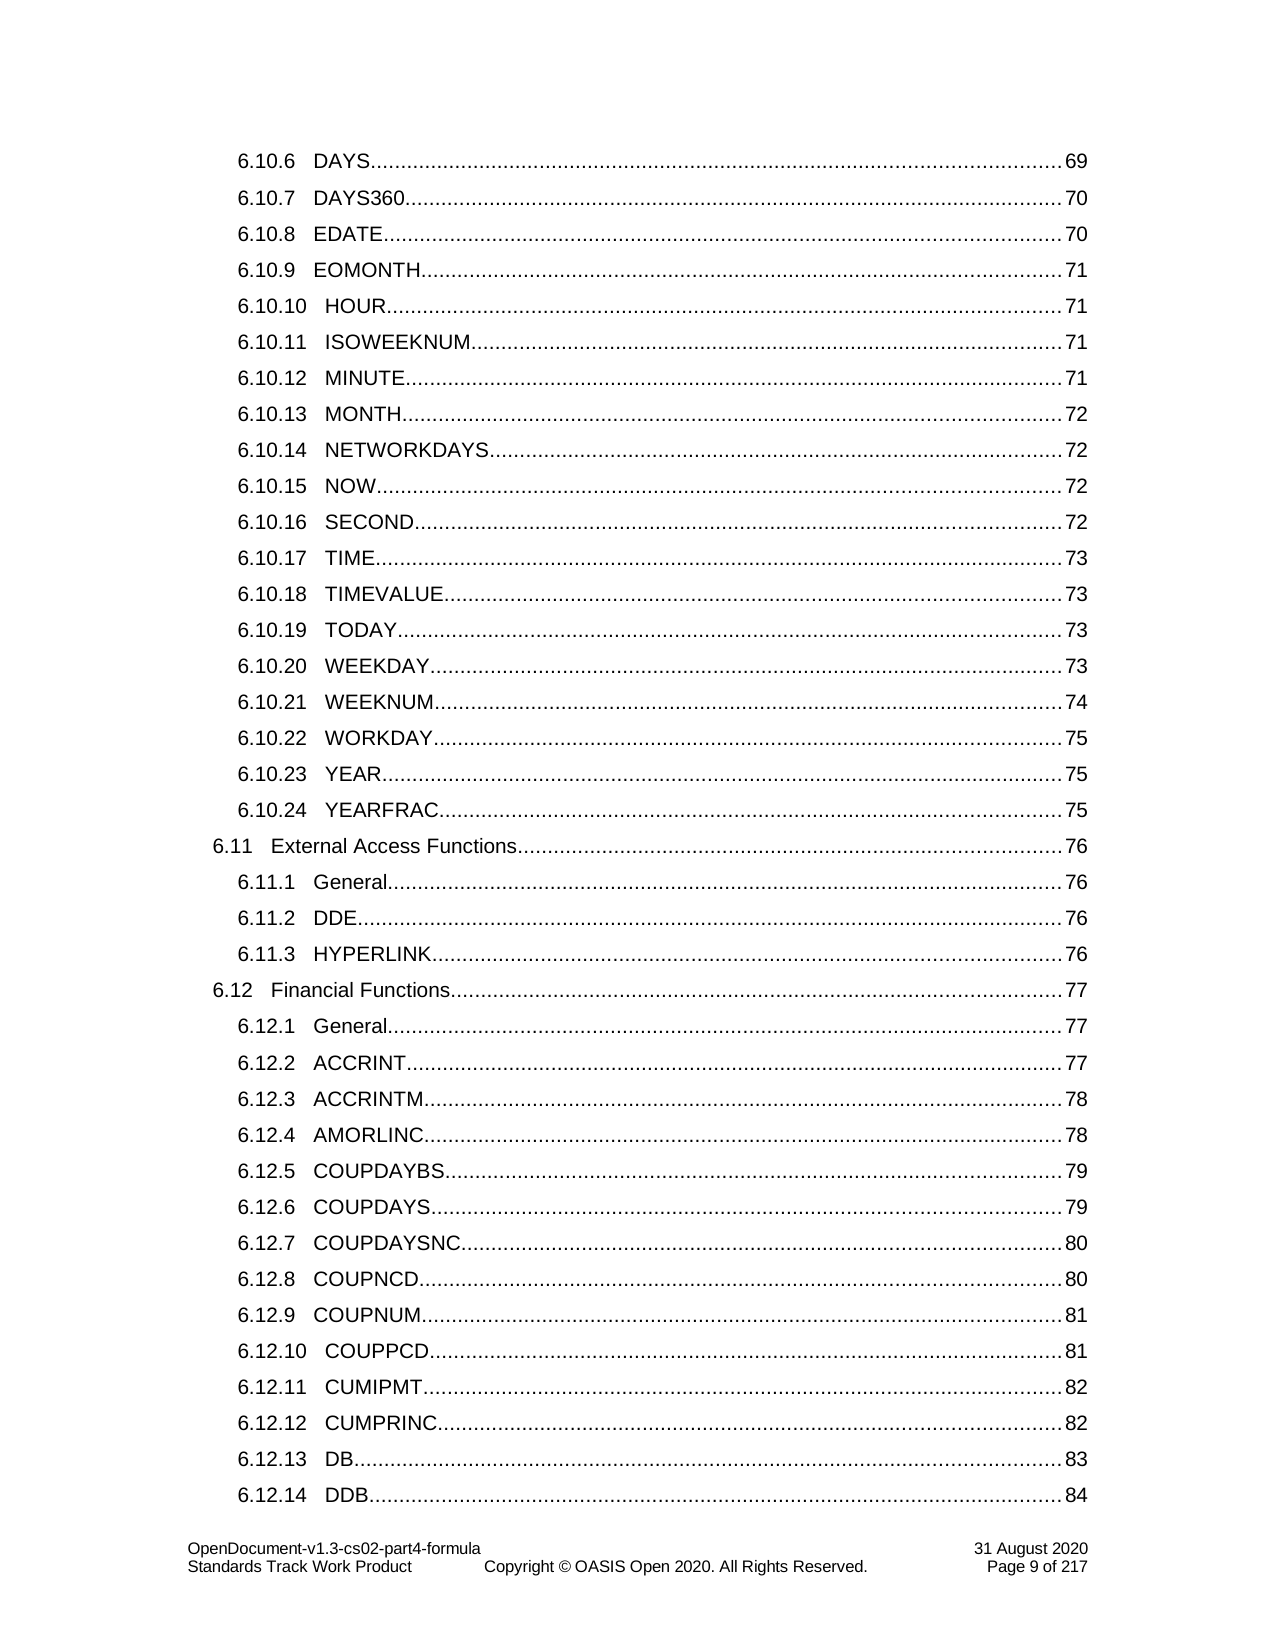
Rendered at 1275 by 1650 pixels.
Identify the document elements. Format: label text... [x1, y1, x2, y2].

text 6.12 Financial Functions 77 [212, 979, 1088, 1002]
text 6.11.2 DDE 76 [237, 907, 1088, 930]
text 6.10.8 EDATE 70 [237, 222, 1088, 246]
text 6.10.22 WORKDAY 75 [237, 727, 1088, 750]
text 6.11.1 General 76 [237, 871, 1088, 894]
text 6.10.17 TIME 73 [237, 546, 1088, 570]
text 6.12.12 CUMPRINC 82 [237, 1411, 1088, 1435]
text 6.12.7 COUPDAYSNC 80 [237, 1231, 1088, 1255]
text 6.12.2 ACCRINT 77 [237, 1051, 1088, 1074]
text 6.10.13 MONTH 72 [237, 402, 1088, 426]
text 6.12.8 COUPNCD 80 [237, 1267, 1088, 1291]
text 6.12.11 CUMIPMT 82 [237, 1375, 1088, 1399]
text 6.12.9 COUPNUM 81 [237, 1303, 1088, 1327]
text 6.12.1 General 77 [237, 1015, 1088, 1038]
text 6.10.15 NOW 72 [237, 474, 1088, 498]
text 6.12.5 COUPDAYBS 79 [237, 1159, 1088, 1183]
text 6.12.13 DB 83 [237, 1447, 1088, 1471]
text 6.10.18 TIMEVALUE 73 [237, 582, 1088, 606]
text 6.12.3 ACCRINTM 78 [237, 1087, 1088, 1111]
text 6.10.10 HOUR 71 [237, 294, 1088, 318]
text 6.10.16 SECOND 72 [237, 510, 1088, 534]
text 6.10.14 NETWORKDAYS 72 [237, 438, 1088, 462]
text 6.11.3 HYPERLINK 76 [237, 943, 1088, 966]
text 6.10.21 WEEKNUM 74 [237, 691, 1088, 714]
text 6.10.24 YEARFRAC 75 [237, 799, 1088, 822]
text 6.12.6 COUPDAYS 79 [237, 1195, 1088, 1219]
text 6.10.11 ISOWEEKNUM 71 [237, 330, 1088, 354]
text 6.12.14 DDB 84 [237, 1483, 1088, 1507]
text 6.10.7 DAYS360 70 [237, 186, 1088, 209]
text 6.10.6 DAYS 69 [237, 150, 1088, 173]
text 6.12.4 AMORLINC 78 [237, 1123, 1088, 1147]
text 6.10.23 YEAR 75 [237, 763, 1088, 786]
text 6.10.19 TODAY 73 [237, 618, 1088, 642]
text 6.12.10 COUPPCD 81 [237, 1339, 1088, 1363]
text 6.10.12 MINUTE 71 [237, 366, 1088, 390]
text 6.10.9 EOMONTH 71 [237, 258, 1088, 282]
text 6.11 External Access Functions 76 [212, 835, 1088, 858]
text 6.10.20 WEEKDAY 73 [237, 654, 1088, 678]
